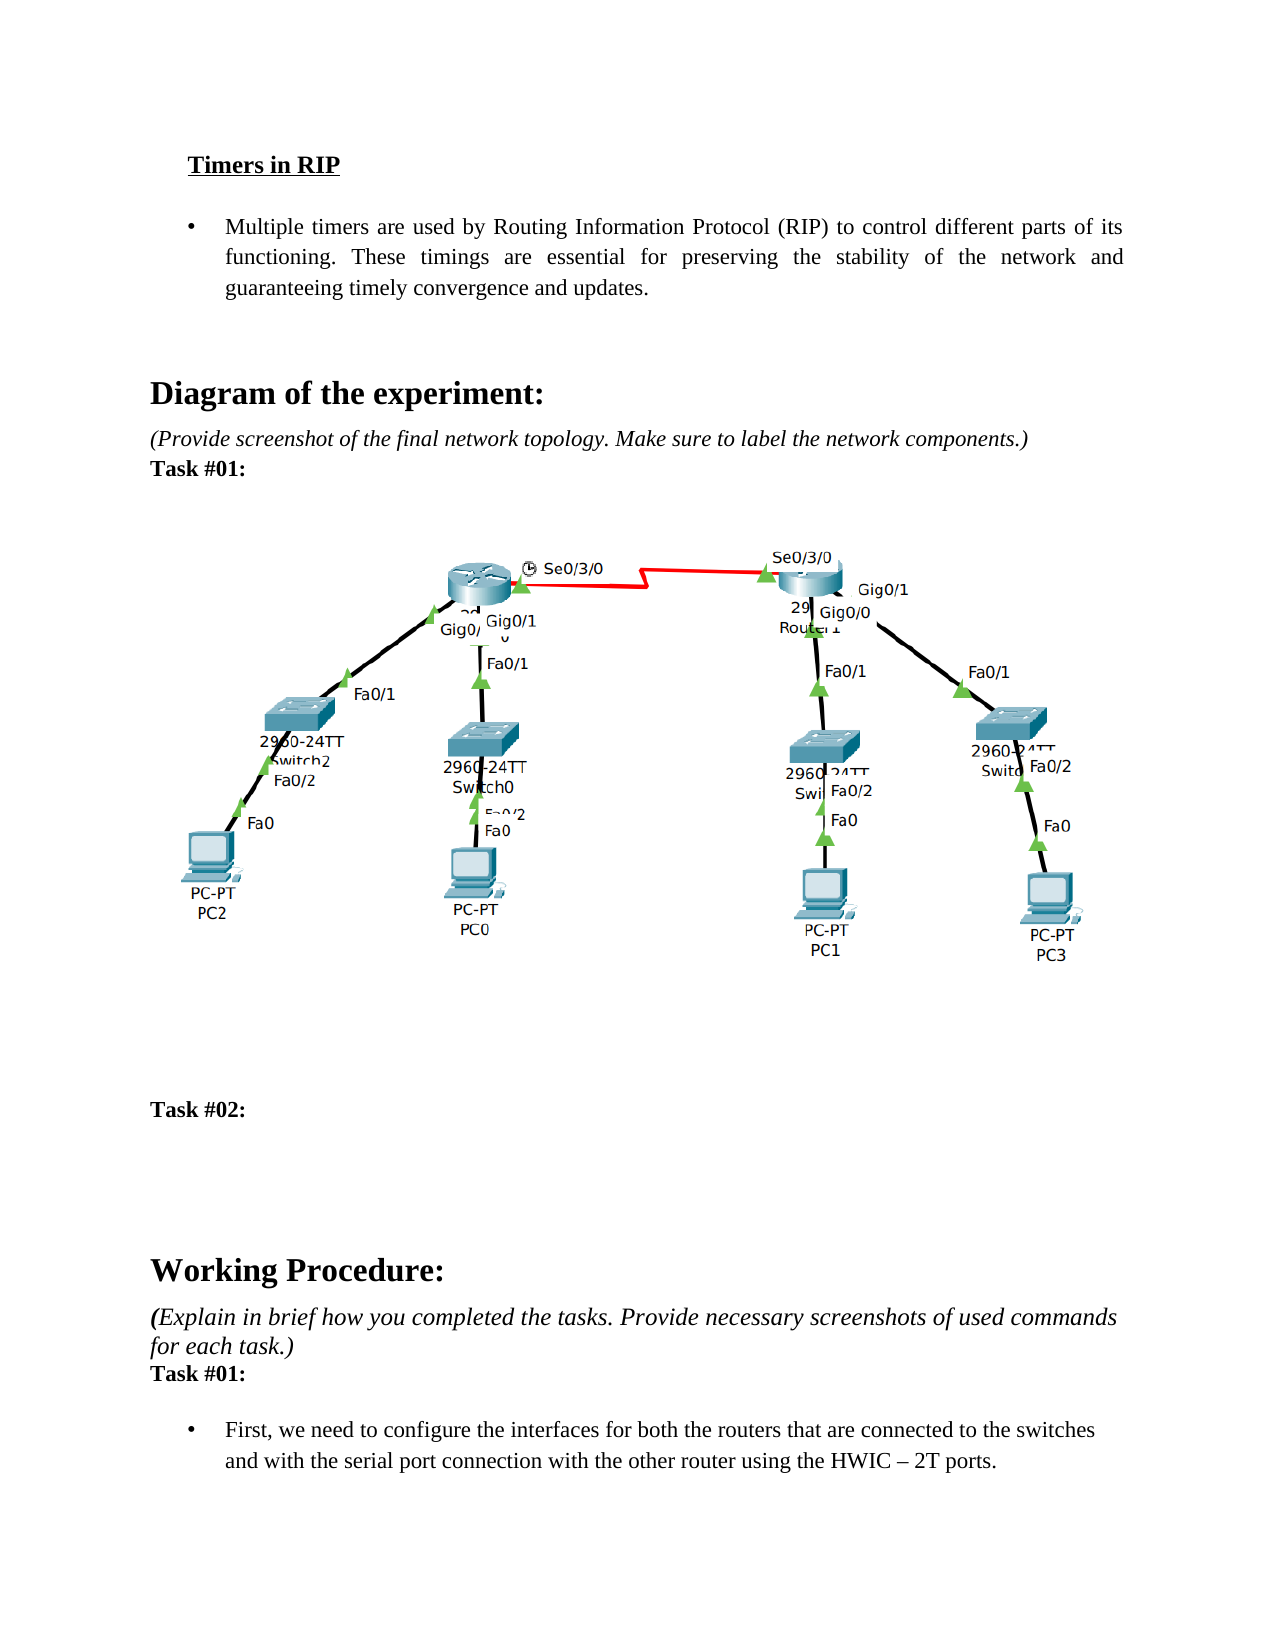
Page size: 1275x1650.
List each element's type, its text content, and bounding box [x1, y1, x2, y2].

subtitle Working Procedure: [150, 1250, 1125, 1288]
text Task #01: [150, 456, 1125, 482]
list Multiple timers are used by Routing Information Protocol (RIP) to control different parts of its functioning. These timings are essential for preserving the stability of the network and guaranteeing timely convergence and updates. [187, 213, 1125, 300]
text Timers in RIP [187, 150, 1125, 179]
list First, we need to configure the interfaces for both the routers that are connected to the switches and with the serial port connection with the other router using the HWIC – 2T ports. [187, 1417, 1125, 1473]
text Task #02: [150, 1096, 1125, 1122]
subtitle Diagram of the experiment: [150, 373, 1125, 411]
text (Provide screenshot of the final network topology. Make sure to label the network components.) [150, 425, 1125, 452]
text Task #01: [150, 1360, 1125, 1386]
text (Explain in brief how you completed the tasks. Provide necessary screenshots of used commands for each task.) [150, 1302, 1125, 1360]
picture [150, 516, 1125, 999]
